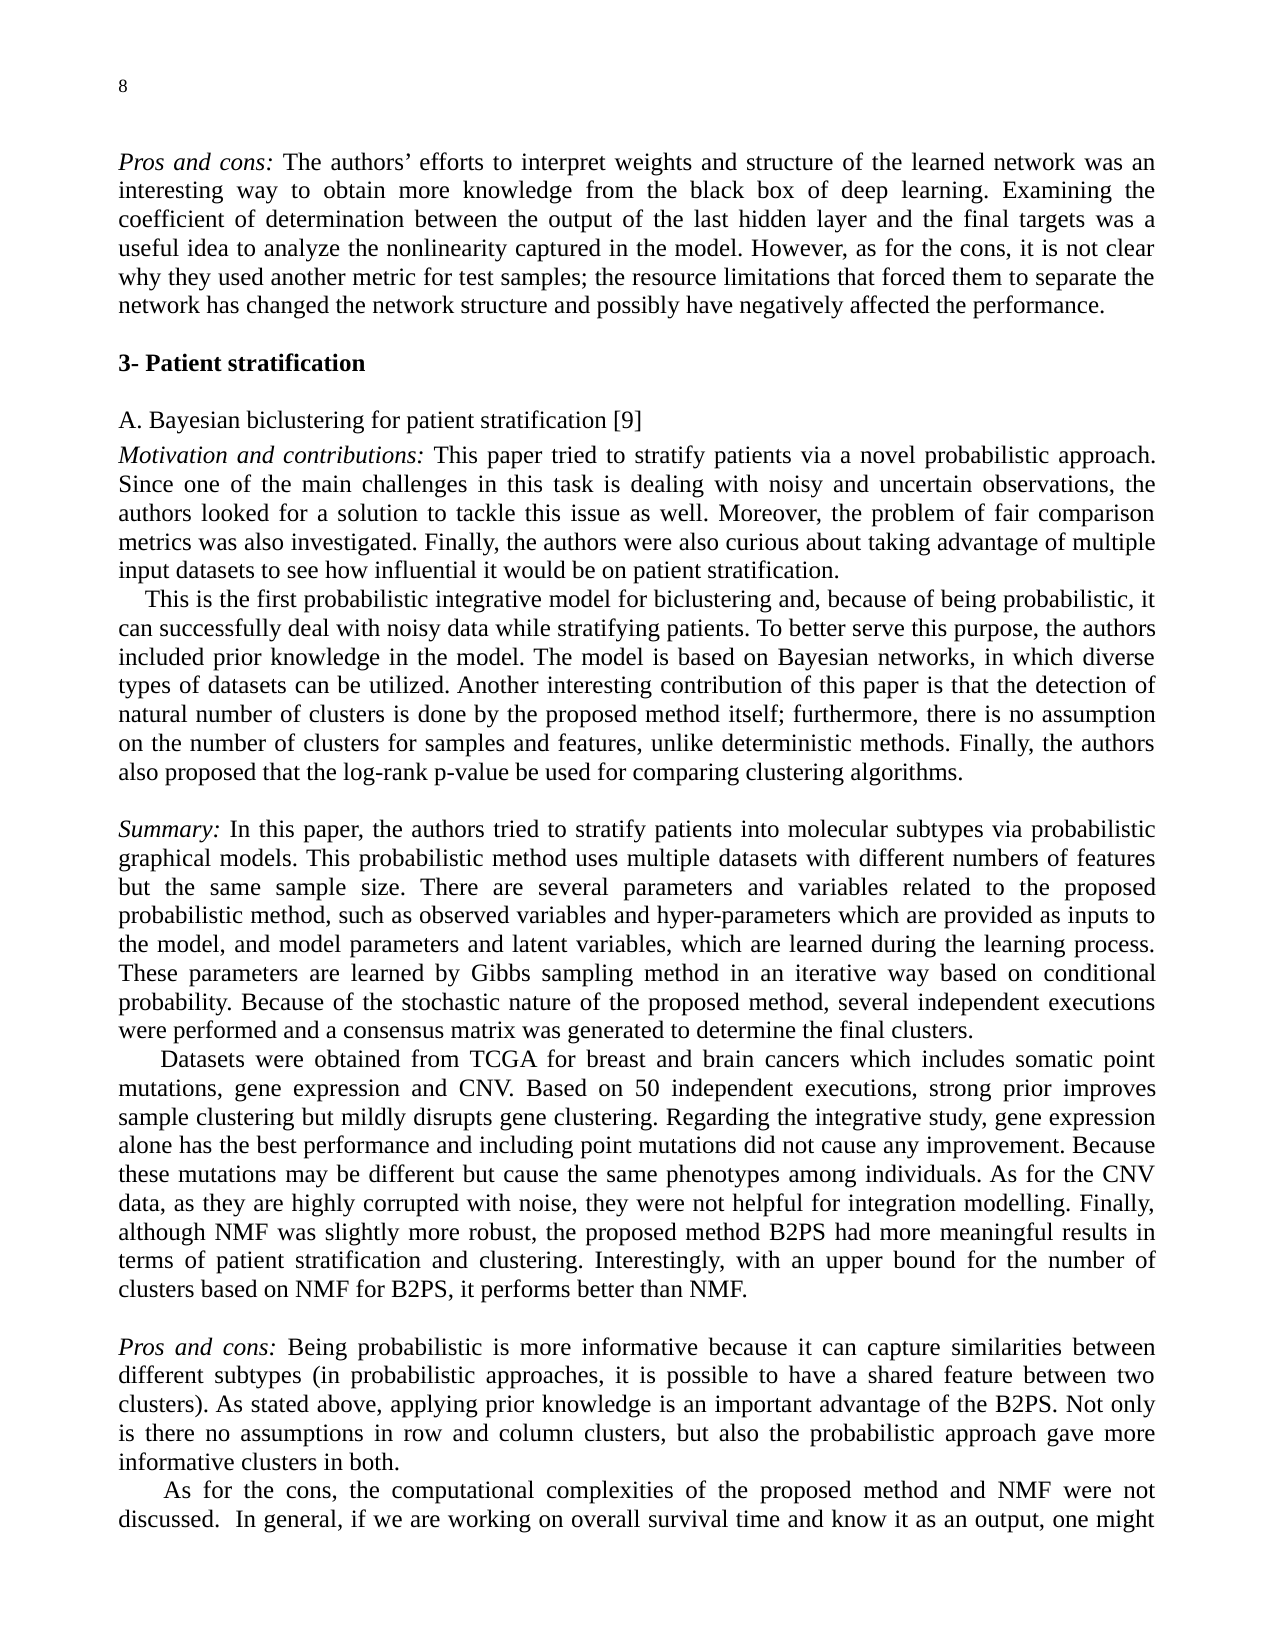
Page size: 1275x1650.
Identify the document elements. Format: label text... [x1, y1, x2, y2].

text Pros and cons: The authors’ efforts to interpret weights and structure of the learned network was an interesting way to obtain more knowledge from the black box of deep learning. Examining the coefficient of determination between the output of the last hidden layer and the final targets was a useful idea to analyze the nonlinearity captured in the model. However, as for the cons, it is not clear why they used another metric for test samples; the resource limitations that forced them to separate the network has changed the network structure and possibly have negatively affected the performance. [118, 147, 1157, 319]
text Pros and cons: Being probabilistic is more informative because it can capture similarities between different subtypes (in probabilistic approaches, it is possible to have a shared feature between two clusters). As stated above, applying prior knowledge is an important advantage of the B2PS. Not only is there no assumptions in row and column clusters, but also the probabilistic approach gave more informative clusters in both. [118, 1332, 1157, 1475]
text Summary: In this paper, the authors tried to stratify patients into molecular subtypes via probabilistic graphical models. This probabilistic method uses multiple datasets with different numbers of features but the same sample size. There are several parameters and variables related to the proposed probabilistic method, such as observed variables and hyper-parameters which are provided as inputs to the model, and model parameters and latent variables, which are learned during the learning process. These parameters are learned by Gibbs sampling method in an iterative way based on conditional probability. Because of the stochastic nature of the proposed method, several independent executions were performed and a consensus matrix was generated to determine the final clusters. [118, 814, 1157, 1044]
text A. Bayesian biclustering for patient stratification [9] [118, 406, 1157, 434]
text Datasets were obtained from TCGA for breast and brain cancers which includes somatic point mutations, gene expression and CNV. Based on 50 independent executions, strong prior improves sample clustering but mildly disrupts gene clustering. Regarding the integrative study, gene expression alone has the best performance and including point mutations did not cause any improvement. Because these mutations may be different but cause the same phenotypes among individuals. As for the CNV data, as they are highly corrupted with noise, they were not helpful for integration modelling. Finally, although NMF was slightly more robust, the proposed method B2PS had more meaningful results in terms of patient stratification and clustering. Interestingly, with an upper bound for the number of clusters based on NMF for B2PS, it performs better than NMF. [118, 1044, 1157, 1303]
text As for the cons, the computational complexities of the proposed method and NMF were not discussed. In general, if we are working on overall survival time and know it as an output, one might [118, 1475, 1157, 1533]
text 3- Patient stratification [118, 348, 1157, 377]
text Motivation and contributions: This paper tried to stratify patients via a novel probabilistic approach. Since one of the main challenges in this task is dealing with noisy and uncertain observations, the authors looked for a solution to tackle this issue as well. Moreover, the problem of fair comparison metrics was also investigated. Finally, the authors were also curious about taking advantage of multiple input datasets to see how influential it would be on patient stratification. [118, 440, 1157, 584]
text This is the first probabilistic integrative model for biclustering and, because of being probabilistic, it can successfully deal with noisy data while stratifying patients. To better serve this purpose, the authors included prior knowledge in the model. The model is based on Bayesian networks, in which diverse types of datasets can be utilized. Another interesting contribution of this paper is that the detection of natural number of clusters is done by the proposed method itself; furthermore, there is no assumption on the number of clusters for samples and features, unlike deterministic methods. Finally, the authors also proposed that the log-rank p-value be used for comparing clustering algorithms. [118, 584, 1157, 785]
